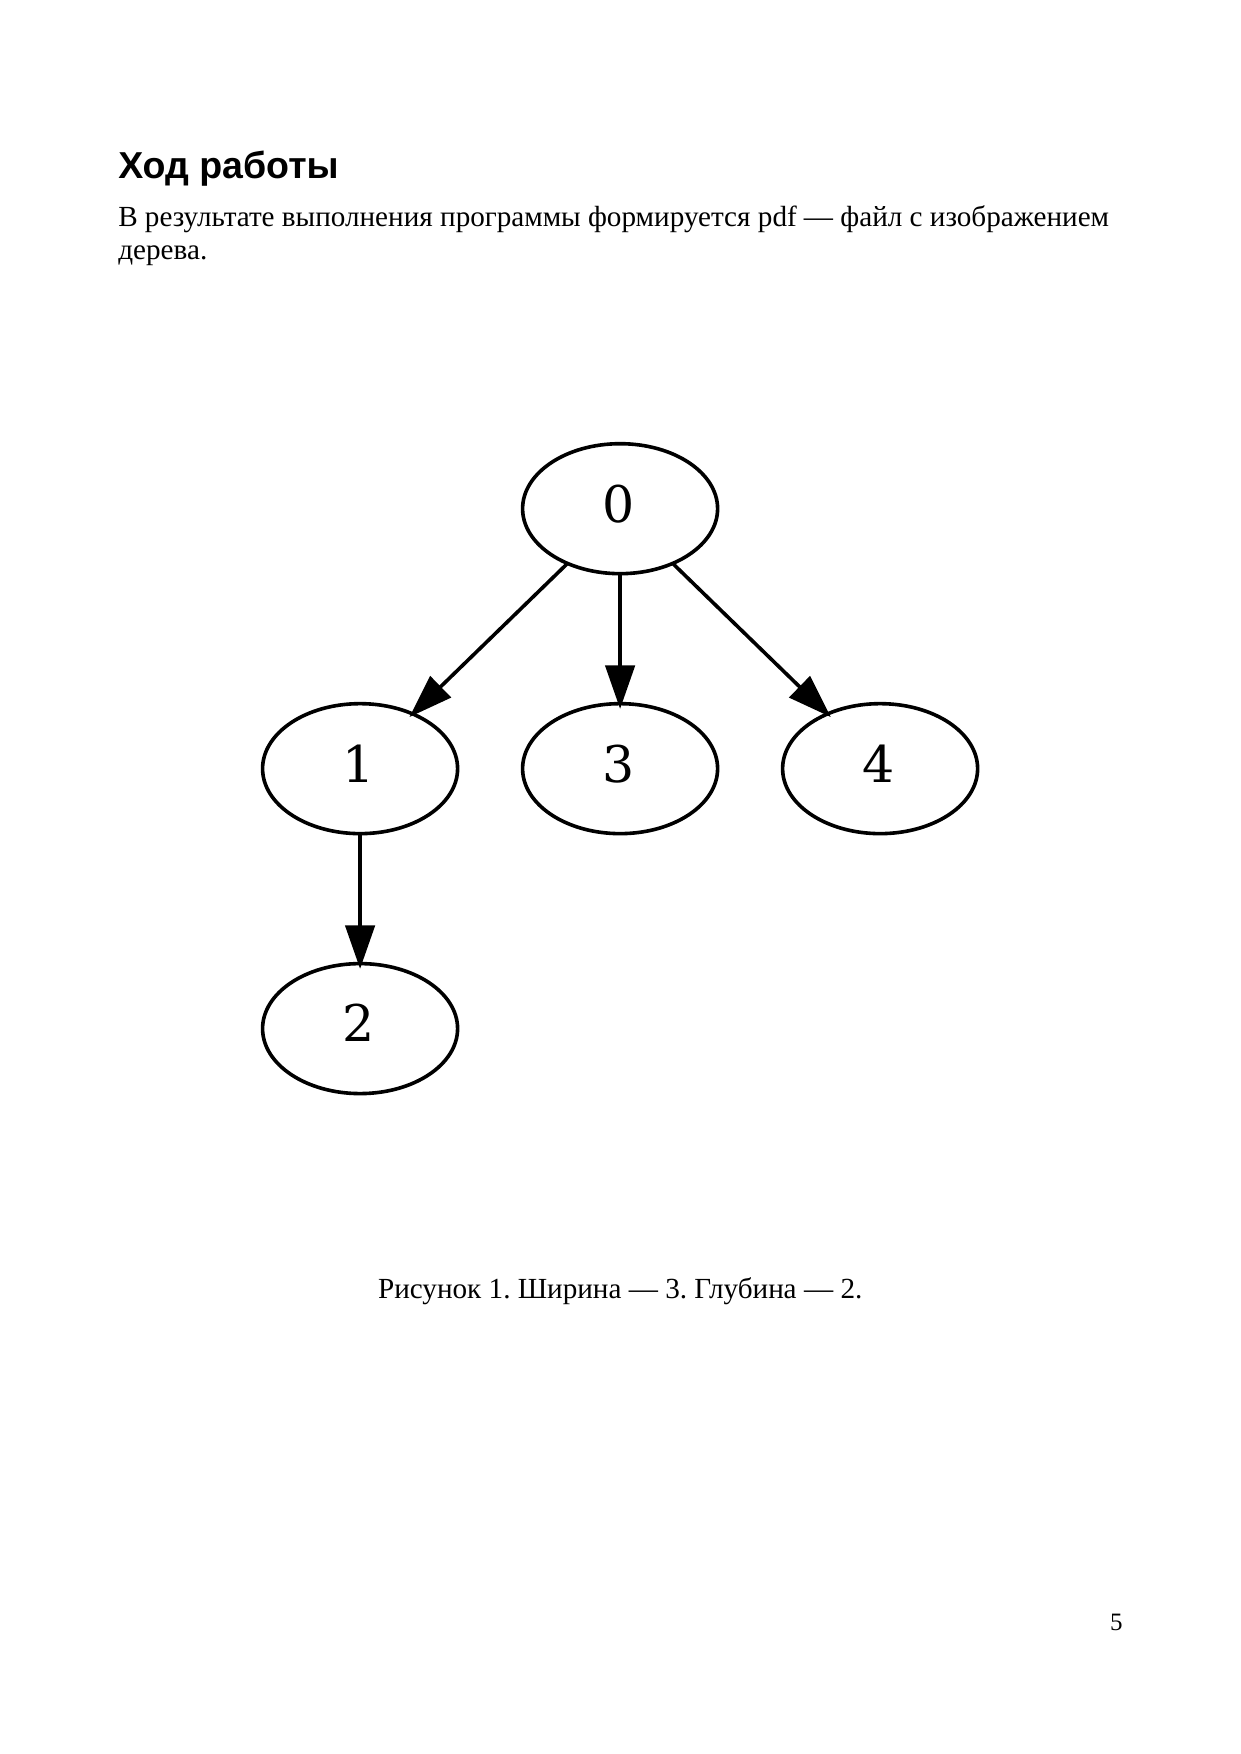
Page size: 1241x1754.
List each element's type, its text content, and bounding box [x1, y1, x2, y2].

text Рисунок 1. Ширина — 3. Глубина — 2. [118, 1272, 1122, 1305]
subtitle Ход работы [118, 143, 1122, 186]
text В результате выполнения программы формируется pdf — файл с изображением дерева. [118, 199, 1122, 266]
